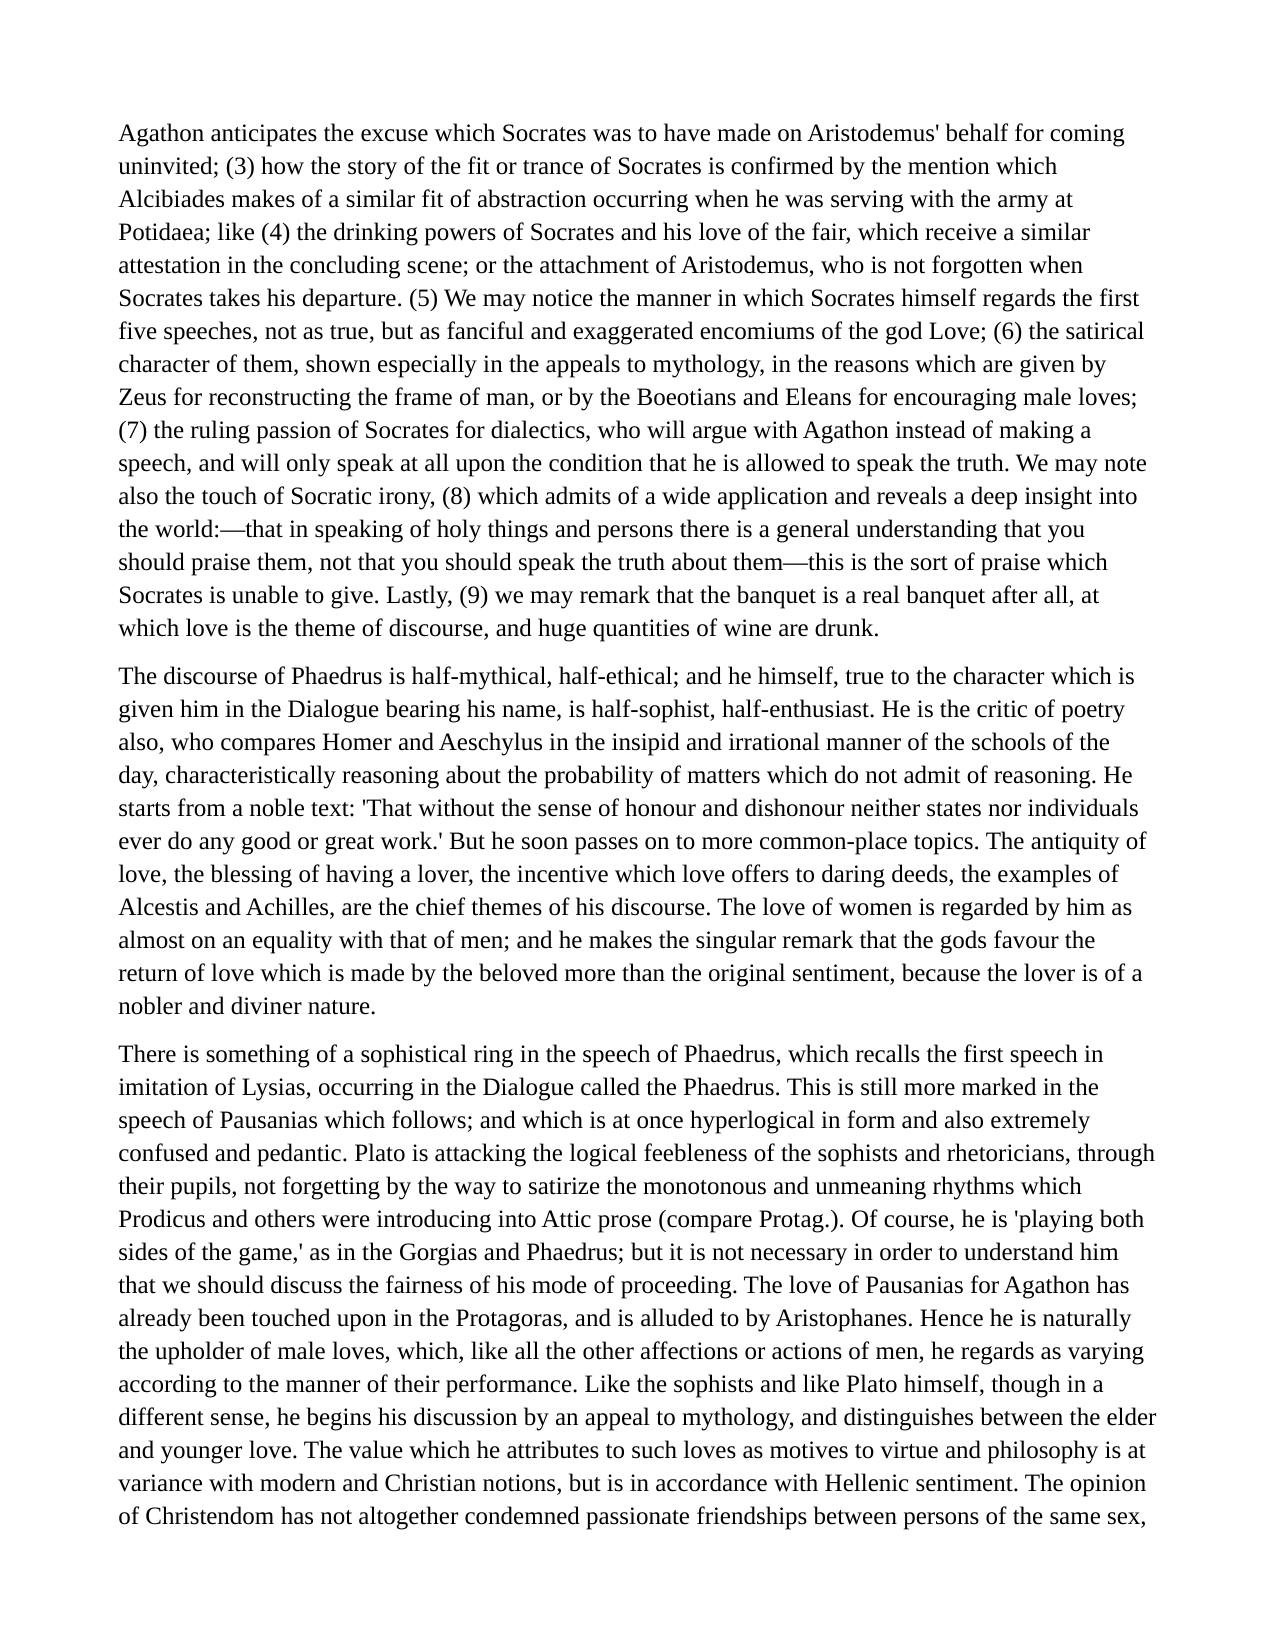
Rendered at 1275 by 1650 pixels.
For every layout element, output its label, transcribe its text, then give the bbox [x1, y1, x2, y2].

text The discourse of Phaedrus is half-mythical, half-ethical; and he himself, true to the character which is given him in the Dialogue bearing his name, is half-sophist, half-enthusiast. He is the critic of poetry also, who compares Homer and Aeschylus in the insipid and irrational manner of the schools of the day, characteristically reasoning about the probability of matters which do not admit of reasoning. He starts from a noble text: 'That without the sense of honour and dishonour neither states nor individuals ever do any good or great work.' But he soon passes on to more common-place topics. The antiquity of love, the blessing of having a lover, the incentive which love offers to daring deeds, the examples of Alcestis and Achilles, are the chief themes of his discourse. The love of women is regarded by him as almost on an equality with that of men; and he makes the singular remark that the gods favour the return of love which is made by the beloved more than the original sentiment, because the lover is of a nobler and diviner nature. [118, 661, 1157, 1020]
text Agathon anticipates the excuse which Socrates was to have made on Aristodemus' behalf for coming uninvited; (3) how the story of the fit or trance of Socrates is confirmed by the mention which Alcibiades makes of a similar fit of abstraction occurring when he was serving with the army at Potidaea; like (4) the drinking powers of Socrates and his love of the fair, which receive a similar attestation in the concluding scene; or the attachment of Aristodemus, who is not forgotten when Socrates takes his departure. (5) We may notice the manner in which Socrates himself regards the first five speeches, not as true, but as fanciful and exaggerated encomiums of the god Love; (6) the satirical character of them, shown especially in the appeals to mythology, in the reasons which are given by Zeus for reconstructing the frame of man, or by the Boeotians and Eleans for encouraging male loves; (7) the ruling passion of Socrates for dialectics, who will argue with Agathon instead of making a speech, and will only speak at all upon the condition that he is allowed to speak the truth. We may note also the touch of Socratic irony, (8) which admits of a wide application and reveals a deep insight into the world:—that in speaking of holy things and persons there is a general understanding that you should praise them, not that you should speak the truth about them—this is the sort of praise which Socrates is unable to give. Lastly, (9) we may remark that the banquet is a real banquet after all, at which love is the theme of discourse, and huge quantities of wine are drunk. [118, 118, 1157, 642]
text There is something of a sophistical ring in the speech of Phaedrus, which recalls the first speech in imitation of Lysias, occurring in the Dialogue called the Phaedrus. This is still more marked in the speech of Pausanias which follows; and which is at once hyperlogical in form and also extremely confused and pedantic. Plato is attacking the logical feebleness of the sophists and rhetoricians, through their pupils, not forgetting by the way to satirize the monotonous and unmeaning rhythms which Prodicus and others were introducing into Attic prose (compare Protag.). Of course, he is 'playing both sides of the game,' as in the Gorgias and Phaedrus; but it is not necessary in order to understand him that we should discuss the fairness of his mode of proceeding. The love of Pausanias for Agathon has already been touched upon in the Protagoras, and is alluded to by Aristophanes. Hence he is naturally the upholder of male loves, which, like all the other affections or actions of men, he regards as varying according to the manner of their performance. Like the sophists and like Plato himself, though in a different sense, he begins his discussion by an appeal to mythology, and distinguishes between the elder and younger love. The value which he attributes to such loves as motives to virtue and philosophy is at variance with modern and Christian notions, but is in accordance with Hellenic sentiment. The opinion of Christendom has not altogether condemned passionate friendships between persons of the same sex, [118, 1039, 1157, 1530]
